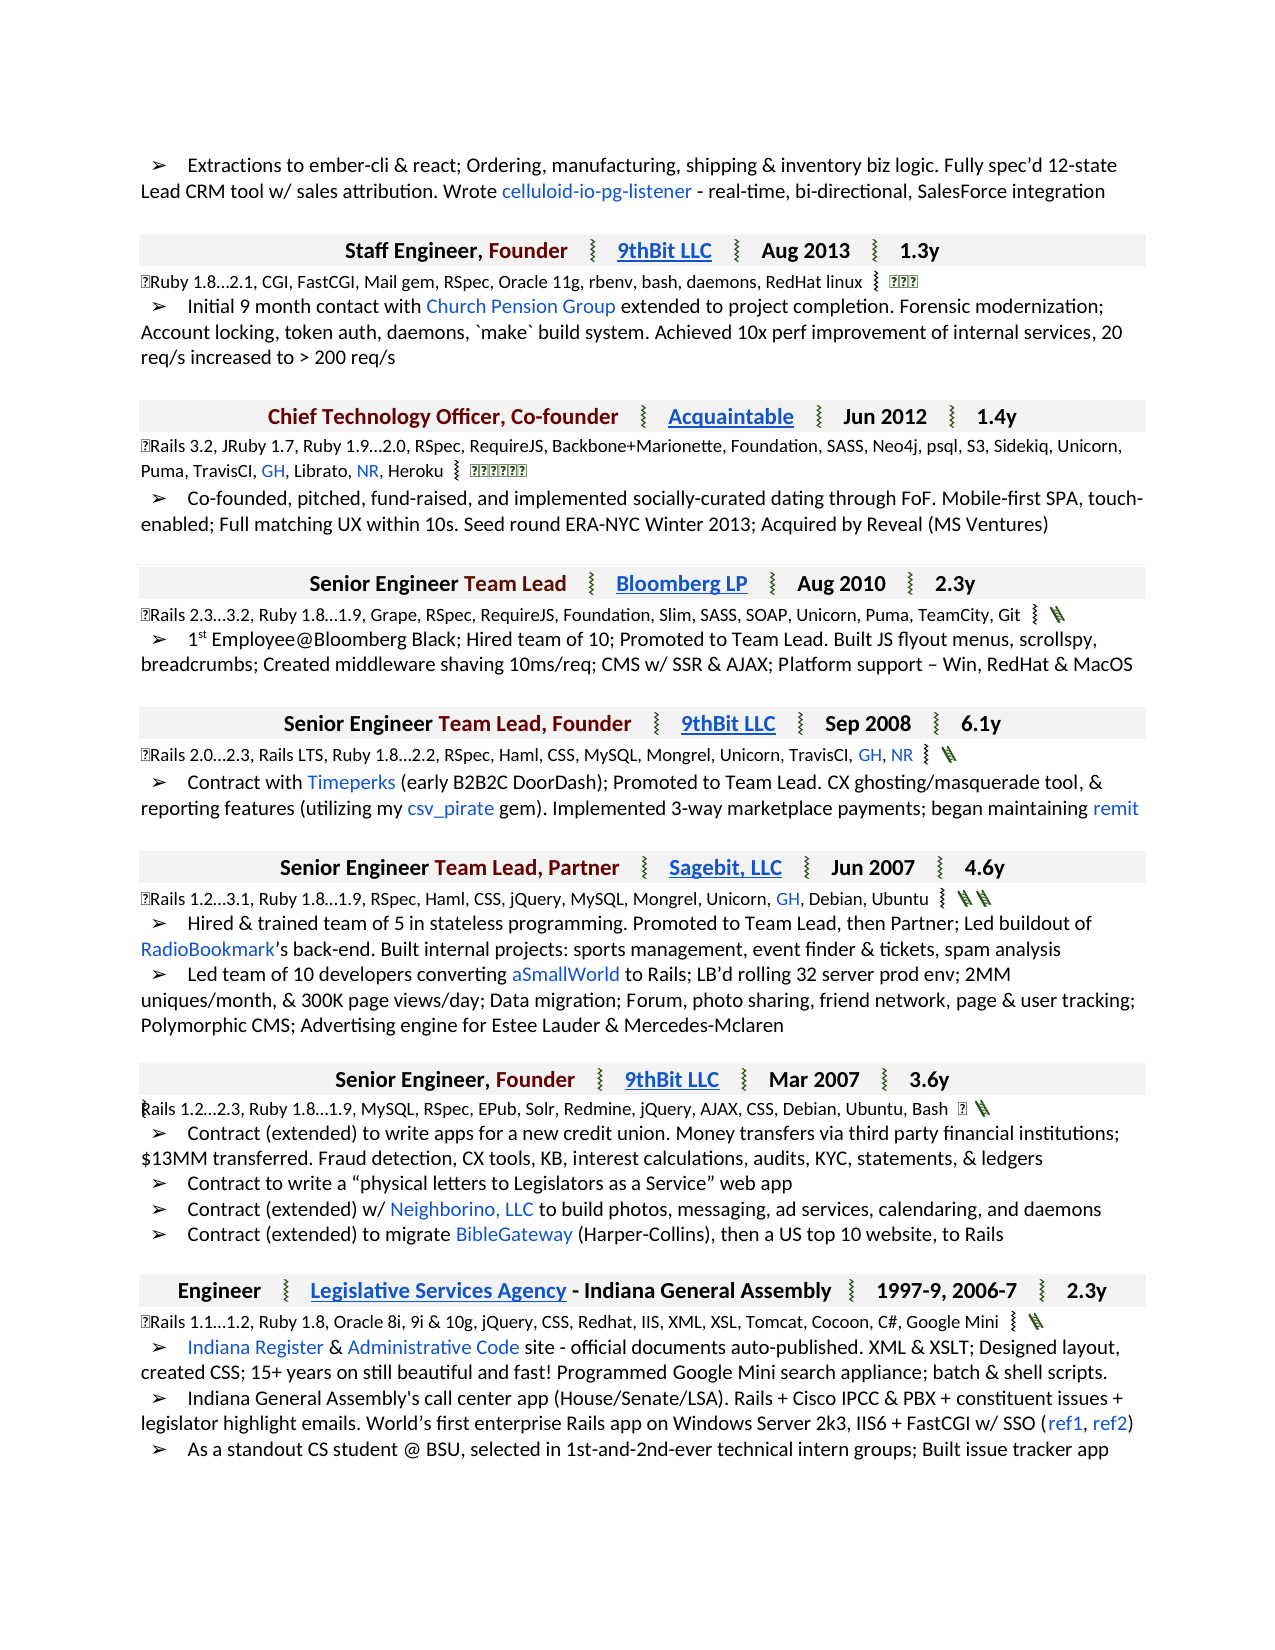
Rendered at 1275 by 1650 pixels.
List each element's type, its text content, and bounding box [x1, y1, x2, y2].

list As a standout CS student @ BSU, selected in 1st-and-2nd-ever technical intern groups; Built issue tracker app [141, 1436, 1144, 1461]
subtitle Engineer ⦚ Legislative Services Agency - Indiana General Assembly ⦚ 1997-9, 2006-7 ⦚ 2.3y [139, 1274, 1146, 1307]
list Hired & trained team of 5 in stateless programming. Promoted to Team Lead, then Partner; Led buildout of RadioBookmark’s back-end. Built internal projects: sports management, event finder & tickets, spam analysis [141, 911, 1144, 961]
subtitle 🥞Rails 2.3…3.2, Ruby 1.8…1.9, Grape, RSpec, RequireJS, Foundation, Slim, SASS, SOAP, Unicorn, Puma, TeamCity, Git ⦚ 🫰🪜🇺🇸 [141, 601, 1144, 626]
list 1st Employee@Bloomberg Black; Hired team of 10; Promoted to Team Lead. Built JS flyout menus, scrollspy, breadcrumbs; Created middleware shaving 10ms/req; CMS w/ SSR & AJAX; Platform support – Win, RedHat & MacOS [141, 626, 1144, 677]
list Contract (extended) to write apps for a new credit union. Money transfers via third party financial institutions; $13MM transferred. Fraud detection, CX tools, KB, interest calculations, audits, KYC, statements, & ledgers [141, 1120, 1144, 1171]
subtitle 🥞Rails 2.0…2.3, Rails LTS, Ruby 1.8…2.2, RSpec, Haml, CSS, MySQL, Mongrel, Unicorn, TravisCI, GH, NR ⦚ 🫰🪜📜🇺🇸🇧🇷 [141, 741, 1144, 767]
subtitle Senior Engineer Team Lead, Founder ⦚ 9thBit LLC ⦚ Sep 2008 ⦚ 6.1y [139, 707, 1146, 739]
subtitle 🥞Rails 3.2, JRuby 1.7, Ruby 1.9…2.0, RSpec, RequireJS, Backbone+Marionette, Foundation, SASS, Neo4j, psql, S3, Sidekiq, Unicorn, Puma, TravisCI, GH, Librato, NR, Heroku ⦚ 🫰💲🇺🇸🇧🇷 [141, 434, 1144, 483]
list Contract (extended) to migrate BibleGateway (Harper-Collins), then a US top 10 website, to Rails [141, 1221, 1144, 1247]
subtitle Senior Engineer Team Lead ⦚ Bloomberg LP ⦚ Aug 2010 ⦚ 2.3y [139, 567, 1146, 599]
subtitle Staff Engineer, Founder ⦚ 9thBit LLC ⦚ Aug 2013 ⦚ 1.3y [139, 234, 1146, 266]
subtitle 🥞Rails 1.2…2.3, Ruby 1.8…1.9, MySQL, RSpec, EPub, Solr, Redmine, jQuery, AJAX, CSS, Debian, Ubuntu, Bash ⦚ 🪜📜📜📜🇺🇸 [141, 1097, 1144, 1120]
list Led team of 10 developers converting aSmallWorld to Rails; LB’d rolling 32 server prod env; 2MM uniques/month, & 300K page views/day; Data migration; Forum, photo sharing, friend network, page & user tracking; Polymorphic CMS; Advertising engine for Estee Lauder & Mercedes-Mclaren [141, 961, 1144, 1038]
subtitle Chief Technology Officer, Co-founder ⦚ Acquaintable ⦚ Jun 2012 ⦚ 1.4y [139, 400, 1146, 432]
subtitle 🥞Ruby 1.8…2.1, CGI, FastCGI, Mail gem, RSpec, Oracle 11g, rbenv, bash, daemons, RedHat linux ⦚ 📜🇺🇸 [141, 268, 1144, 294]
subtitle Senior Engineer, Founder ⦚ 9thBit LLC ⦚ Mar 2007 ⦚ 3.6y [139, 1063, 1146, 1095]
list Co-founded, pitched, fund-raised, and implemented socially-curated dating through FoF. Mobile-first SPA, touch-enabled; Full matching UX within 10s. Seed round ERA-NYC Winter 2013; Acquired by Reveal (MS Ventures) [141, 483, 1144, 536]
list Indiana General Assembly's call center app (House/Senate/LSA). Rails + Cisco IPCC & PBX + constituent issues + legislator highlight emails. World’s first enterprise Rails app on Windows Server 2k3, IIS6 + FastCGI w/ SSO (ref1, ref2) [141, 1385, 1144, 1436]
subtitle 🥞Rails 1.2…3.1, Ruby 1.8…1.9, RSpec, Haml, CSS, jQuery, MySQL, Mongrel, Unicorn, GH, Debian, Ubuntu ⦚ 🫰🪜🪜🇺🇸 [141, 885, 1144, 911]
subtitle 🥞Rails 1.1…1.2, Ruby 1.8, Oracle 8i, 9i & 10g, jQuery, CSS, Redhat, IIS, XML, XSL, Tomcat, Cocoon, C#, Google Mini ⦚ 🪜🇺🇸 [141, 1309, 1144, 1334]
subtitle Senior Engineer Team Lead, Partner ⦚ Sagebit, LLC ⦚ Jun 2007 ⦚ 4.6y [139, 851, 1146, 883]
list Indiana Register & Administrative Code site - official documents auto-published. XML & XSLT; Designed layout, created CSS; 15+ years on still beautiful and fast! Programmed Google Mini search appliance; batch & shell scripts. [141, 1334, 1144, 1385]
list Contract (extended) w/ Neighborino, LLC to build photos, messaging, ad services, calendaring, and daemons [141, 1196, 1144, 1221]
list Contract to write a “physical letters to Legislators as a Service” web app [141, 1171, 1144, 1196]
list Initial 9 month contact with Church Pension Group extended to project completion. Forensic modernization; Account locking, token auth, daemons, `make` build system. Achieved 10x perf improvement of internal services, 20 req/s increased to > 200 req/s [141, 294, 1144, 370]
list Contract with Timeperks (early B2B2C DoorDash); Promoted to Team Lead. CX ghosting/masquerade tool, & reporting features (utilizing my csv_pirate gem). Implemented 3-way marketplace payments; began maintaining remit [141, 767, 1144, 821]
list Extractions to ember-cli & react; Ordering, manufacturing, shipping & inventory biz logic. Fully spec’d 12-state Lead CRM tool w/ sales attribution. Wrote celluloid-io-pg-listener - real-time, bi-directional, SalesForce integration [141, 150, 1144, 204]
